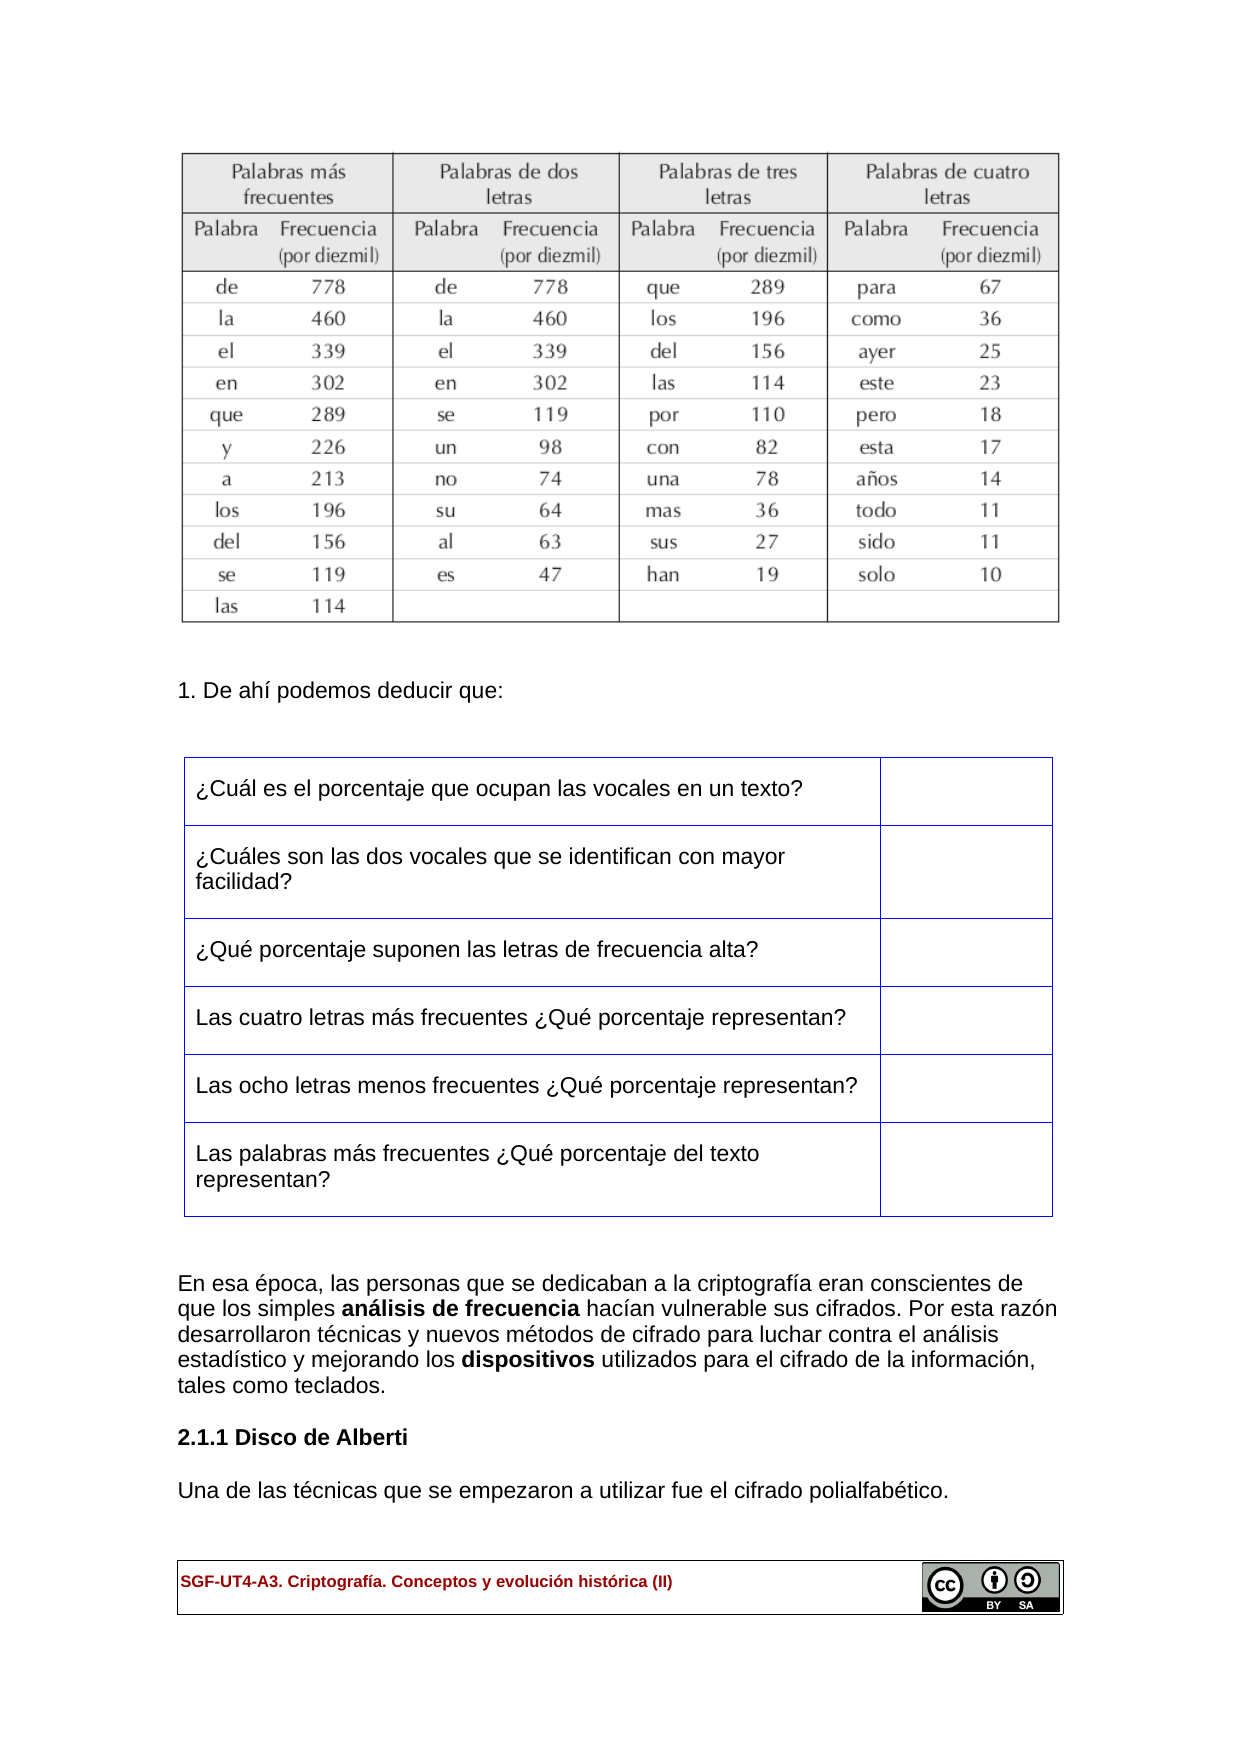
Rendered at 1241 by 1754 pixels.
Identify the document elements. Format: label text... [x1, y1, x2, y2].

text 1. De ahí podemos deducir que: [177, 678, 1063, 703]
table_cell [881, 1055, 1052, 1122]
text En esa época, las personas que se dedicaban a la criptografía eran conscientes de que los simples análisis de frecuencia hacían vulnerable sus cifrados. Por esta razón desarrollaron técnicas y nuevos métodos de cifrado para luchar contra el análisis estadístico y mejorando los dispositivos utilizados para el cifrado de la información, tales como teclados. [177, 1270, 1063, 1398]
table_cell Las cuatro letras más frecuentes ¿Qué porcentaje representan? [185, 987, 880, 1054]
table_cell ¿Cuáles son las dos vocales que se identifican con mayor facilidad? [185, 826, 880, 918]
text 2.1.1 Disco de Alberti [177, 1425, 1063, 1451]
table_header ¿Cuál es el porcentaje que ocupan las vocales en un texto? [185, 758, 880, 824]
table_cell [881, 826, 1052, 918]
table_cell [881, 1123, 1052, 1216]
table_cell ¿Qué porcentaje suponen las letras de frecuencia alta? [185, 919, 880, 986]
table_cell Las ocho letras menos frecuentes ¿Qué porcentaje representan? [185, 1055, 880, 1122]
text Una de las técnicas que se empezaron a utilizar fue el cifrado polialfabético. [177, 1477, 1063, 1503]
picture [177, 147, 1063, 625]
table_cell [881, 987, 1052, 1054]
table_cell [881, 919, 1052, 986]
table_header [881, 758, 1052, 824]
picture [922, 1562, 1060, 1612]
table_cell Las palabras más frecuentes ¿Qué porcentaje del texto representan? [185, 1123, 880, 1216]
